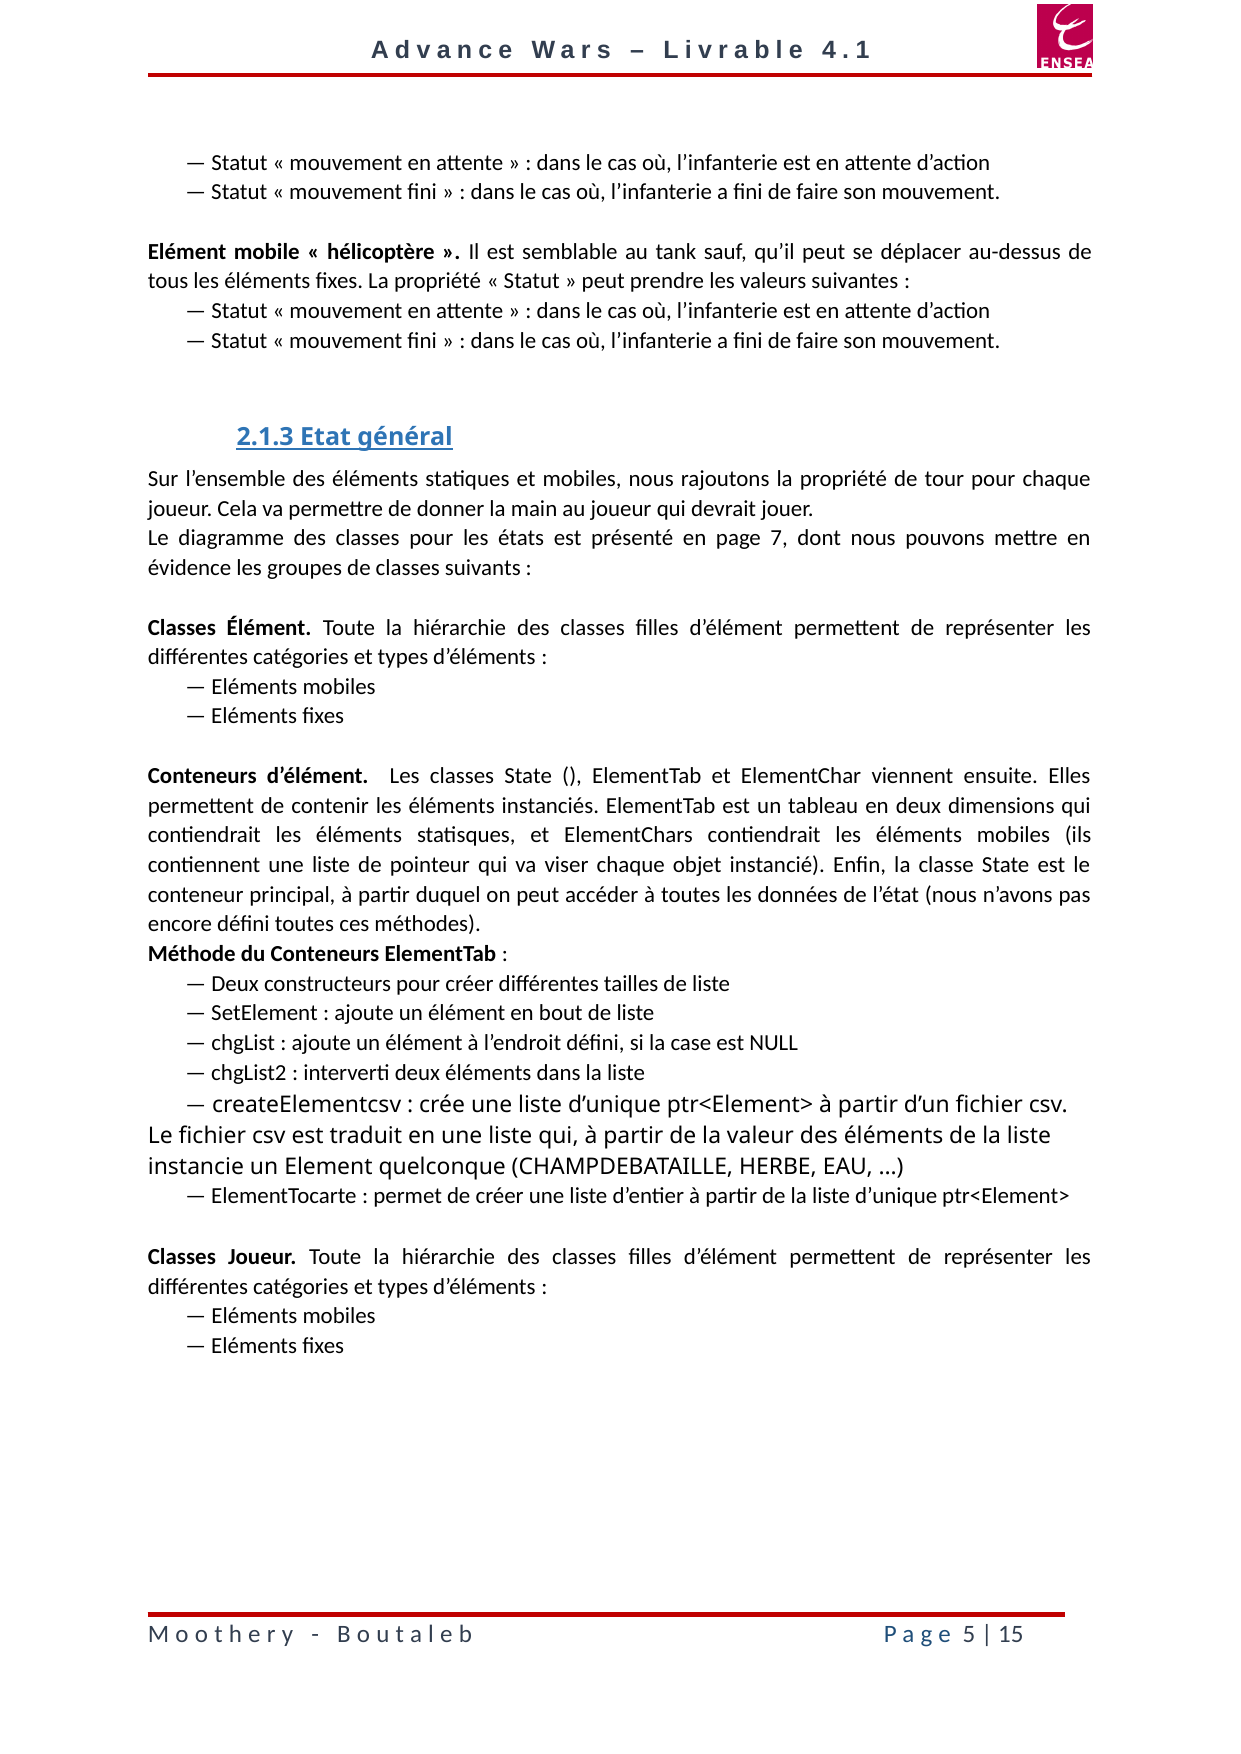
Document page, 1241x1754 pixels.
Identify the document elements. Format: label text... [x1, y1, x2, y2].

text — SetElement : ajoute un élément en bout de liste [148, 998, 1092, 1027]
text Classes Joueur. Toute la hiérarchie des classes filles d’élément permettent de représenter les différentes catégories et types d’éléments : [148, 1242, 1092, 1300]
text — Statut « mouvement fini » : dans le cas où, l’infanterie a fini de faire son mouvement. [148, 326, 1092, 354]
text — Statut « mouvement en attente » : dans le cas où, l’infanterie est en attente d’action [148, 148, 1092, 176]
text — createElementcsv : crée une liste d’unique ptr<Element> à partir d’un fichier csv. Le fichier csv est traduit en une liste qui, à partir de la valeur des éléments de la liste instancie un Element quelconque (CHAMPDEBATAILLE, HERBE, EAU, …) [148, 1088, 1092, 1181]
text — chgList : ajoute un élément à l’endroit défini, si la case est NULL [148, 1028, 1092, 1056]
text Classes Élément. Toute la hiérarchie des classes filles d’élément permettent de représenter les différentes catégories et types d’éléments : [148, 613, 1092, 670]
text Sur l’ensemble des éléments statiques et mobiles, nous rajoutons la propriété de tour pour chaque joueur. Cela va permettre de donner la main au joueur qui devrait jouer. [148, 464, 1092, 522]
text — ElementTocarte : permet de créer une liste d’entier à partir de la liste d’unique ptr<Element> [148, 1181, 1092, 1209]
text — Eléments fixes [148, 1331, 1092, 1359]
text — chgList2 : interverti deux éléments dans la liste [148, 1058, 1092, 1086]
text — Eléments mobiles [148, 1302, 1092, 1330]
text — Statut « mouvement en attente » : dans le cas où, l’infanterie est en attente d’action [148, 296, 1092, 324]
text Elément mobile « hélicoptère ». Il est semblable au tank sauf, qu’il peut se déplacer au-dessus de tous les éléments fixes. La propriété « Statut » peut prendre les valeurs suivantes : [148, 237, 1092, 294]
text Méthode du Conteneurs ElementTab : [148, 939, 1092, 967]
subtitle 2.1.3 Etat général [236, 419, 1092, 453]
text — Deux constructeurs pour créer différentes tailles de liste [148, 969, 1092, 997]
text — Statut « mouvement fini » : dans le cas où, l’infanterie a fini de faire son mouvement. [148, 177, 1092, 205]
text — Eléments fixes [148, 702, 1092, 730]
text Le diagramme des classes pour les états est présenté en page 7, dont nous pouvons mettre en évidence les groupes de classes suivants : [148, 523, 1092, 581]
picture [1037, 4, 1093, 68]
text Conteneurs d’élément. Les classes State (), ElementTab et ElementChar viennent ensuite. Elles permettent de contenir les éléments instanciés. ElementTab est un tableau en deux dimensions qui contiendrait les éléments statisques, et ElementChars contiendrait les éléments mobiles (ils contiennent une liste de pointeur qui va viser chaque objet instancié). Enfin, la classe State est le conteneur principal, à partir duquel on peut accéder à toutes les données de l’état (nous n’avons pas encore défini toutes ces méthodes). [148, 761, 1092, 937]
text — Eléments mobiles [148, 672, 1092, 700]
